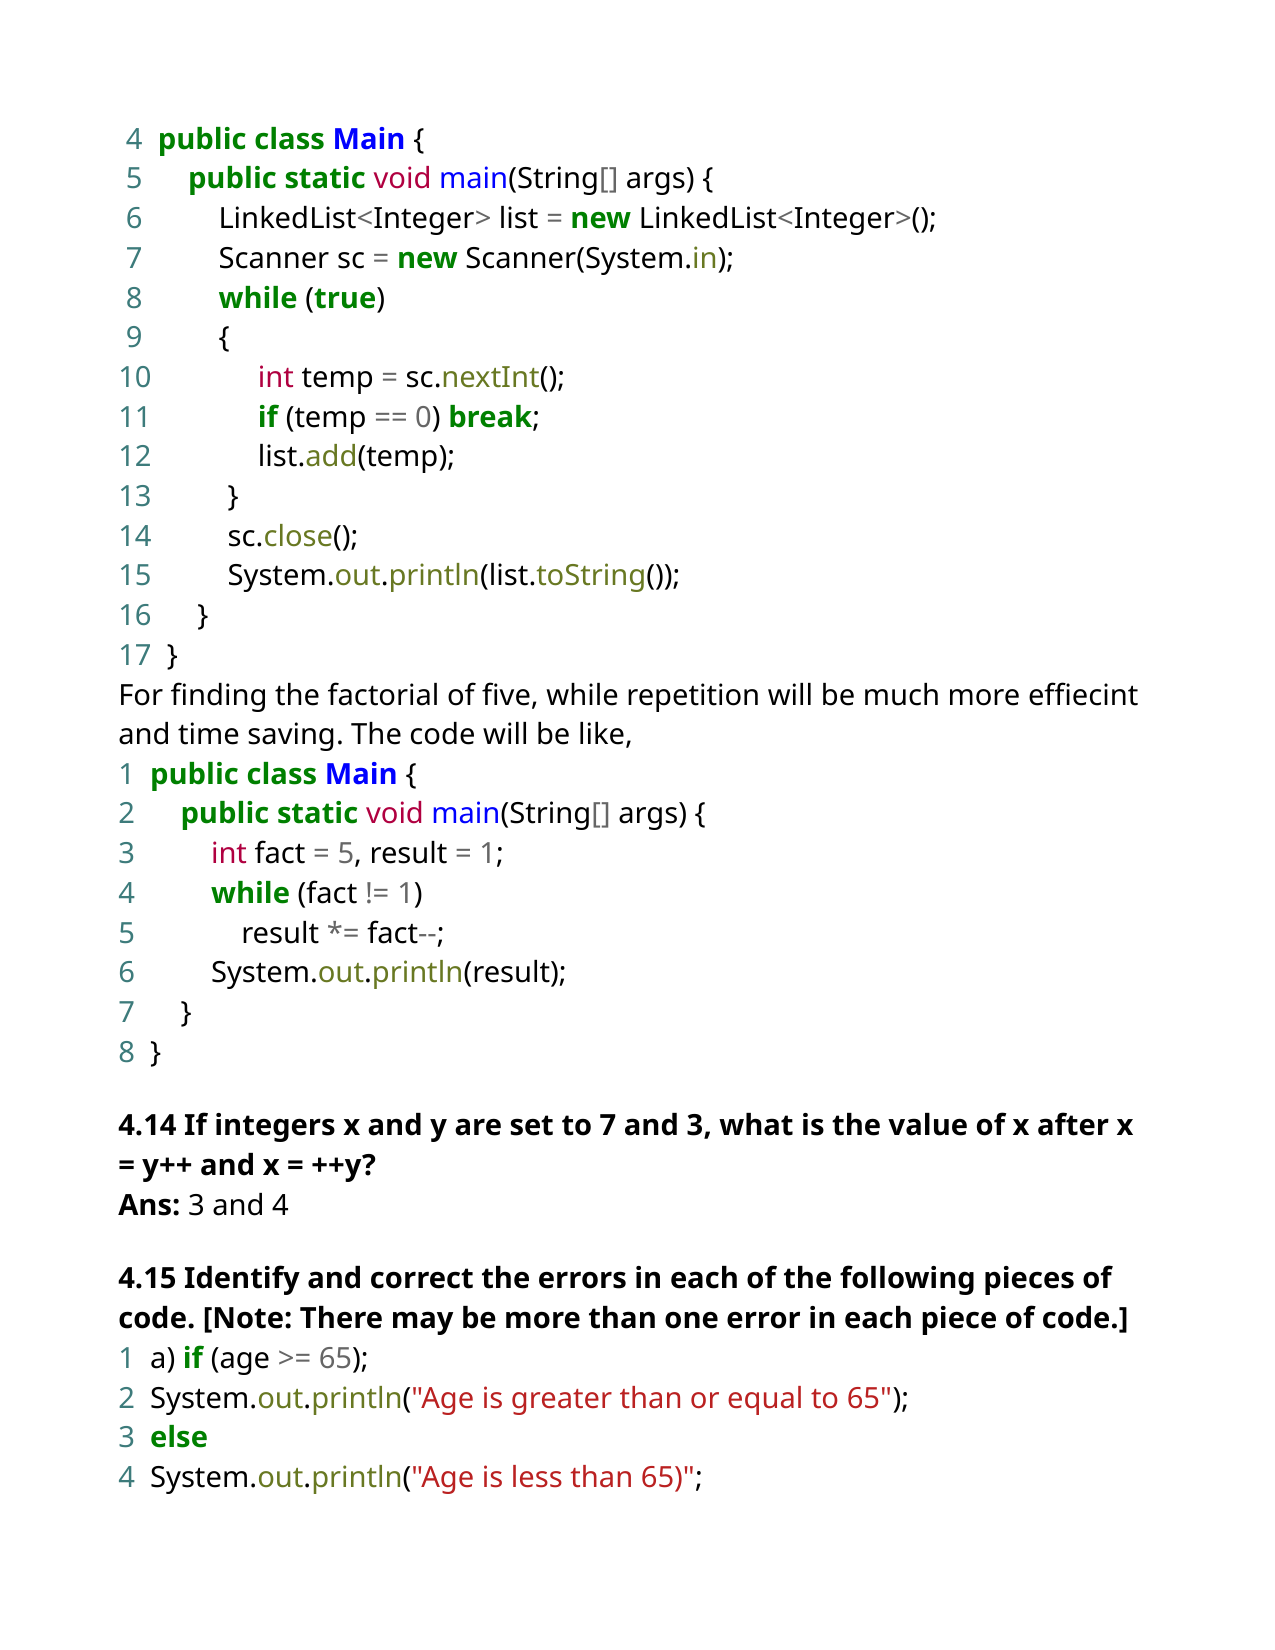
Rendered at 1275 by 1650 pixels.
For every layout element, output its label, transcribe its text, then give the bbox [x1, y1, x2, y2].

text 1 a) if (age >= 65); [118, 1337, 1157, 1377]
text Ans: 3 and 4 [118, 1184, 1157, 1224]
text 4 while (fact != 1) [118, 872, 1157, 912]
text 17 } [118, 634, 1157, 674]
text 5 public static void main(String[] args) { [118, 158, 1157, 197]
text 1 public class Main { [118, 753, 1157, 793]
text 7 } [118, 991, 1157, 1031]
text 4.14 If integers x and y are set to 7 and 3, what is the value of x after x = y++ and x = ++y? [118, 1105, 1157, 1184]
text 7 Scanner sc = new Scanner(System.in); [118, 237, 1157, 277]
text 5 result *= fact--; [118, 912, 1157, 952]
text 15 System.out.println(list.toString()); [118, 555, 1157, 594]
text 13 } [118, 475, 1157, 515]
text 4 public class Main { [118, 118, 1157, 158]
text 8 while (true) [118, 277, 1157, 317]
text 10 int temp = sc.nextInt(); [118, 356, 1157, 396]
text 8 } [118, 1031, 1157, 1071]
text 9 { [118, 317, 1157, 356]
text 4.15 Identify and correct the errors in each of the following pieces of code. [Note: There may be more than one error in each piece of code.] [118, 1258, 1157, 1337]
text For finding the factorial of five, while repetition will be much more effiecint and time saving. The code will be like, [118, 674, 1157, 753]
text 6 System.out.println(result); [118, 952, 1157, 991]
text 3 else [118, 1417, 1157, 1456]
text 6 LinkedList<Integer> list = new LinkedList<Integer>(); [118, 197, 1157, 237]
text 4 System.out.println("Age is less than 65)"; [118, 1456, 1157, 1496]
text 14 sc.close(); [118, 515, 1157, 555]
text 11 if (temp == 0) break; [118, 396, 1157, 436]
text 2 public static void main(String[] args) { [118, 793, 1157, 832]
text 3 int fact = 5, result = 1; [118, 832, 1157, 872]
text 2 System.out.println("Age is greater than or equal to 65"); [118, 1377, 1157, 1417]
text 16 } [118, 594, 1157, 634]
text 12 list.add(temp); [118, 436, 1157, 475]
